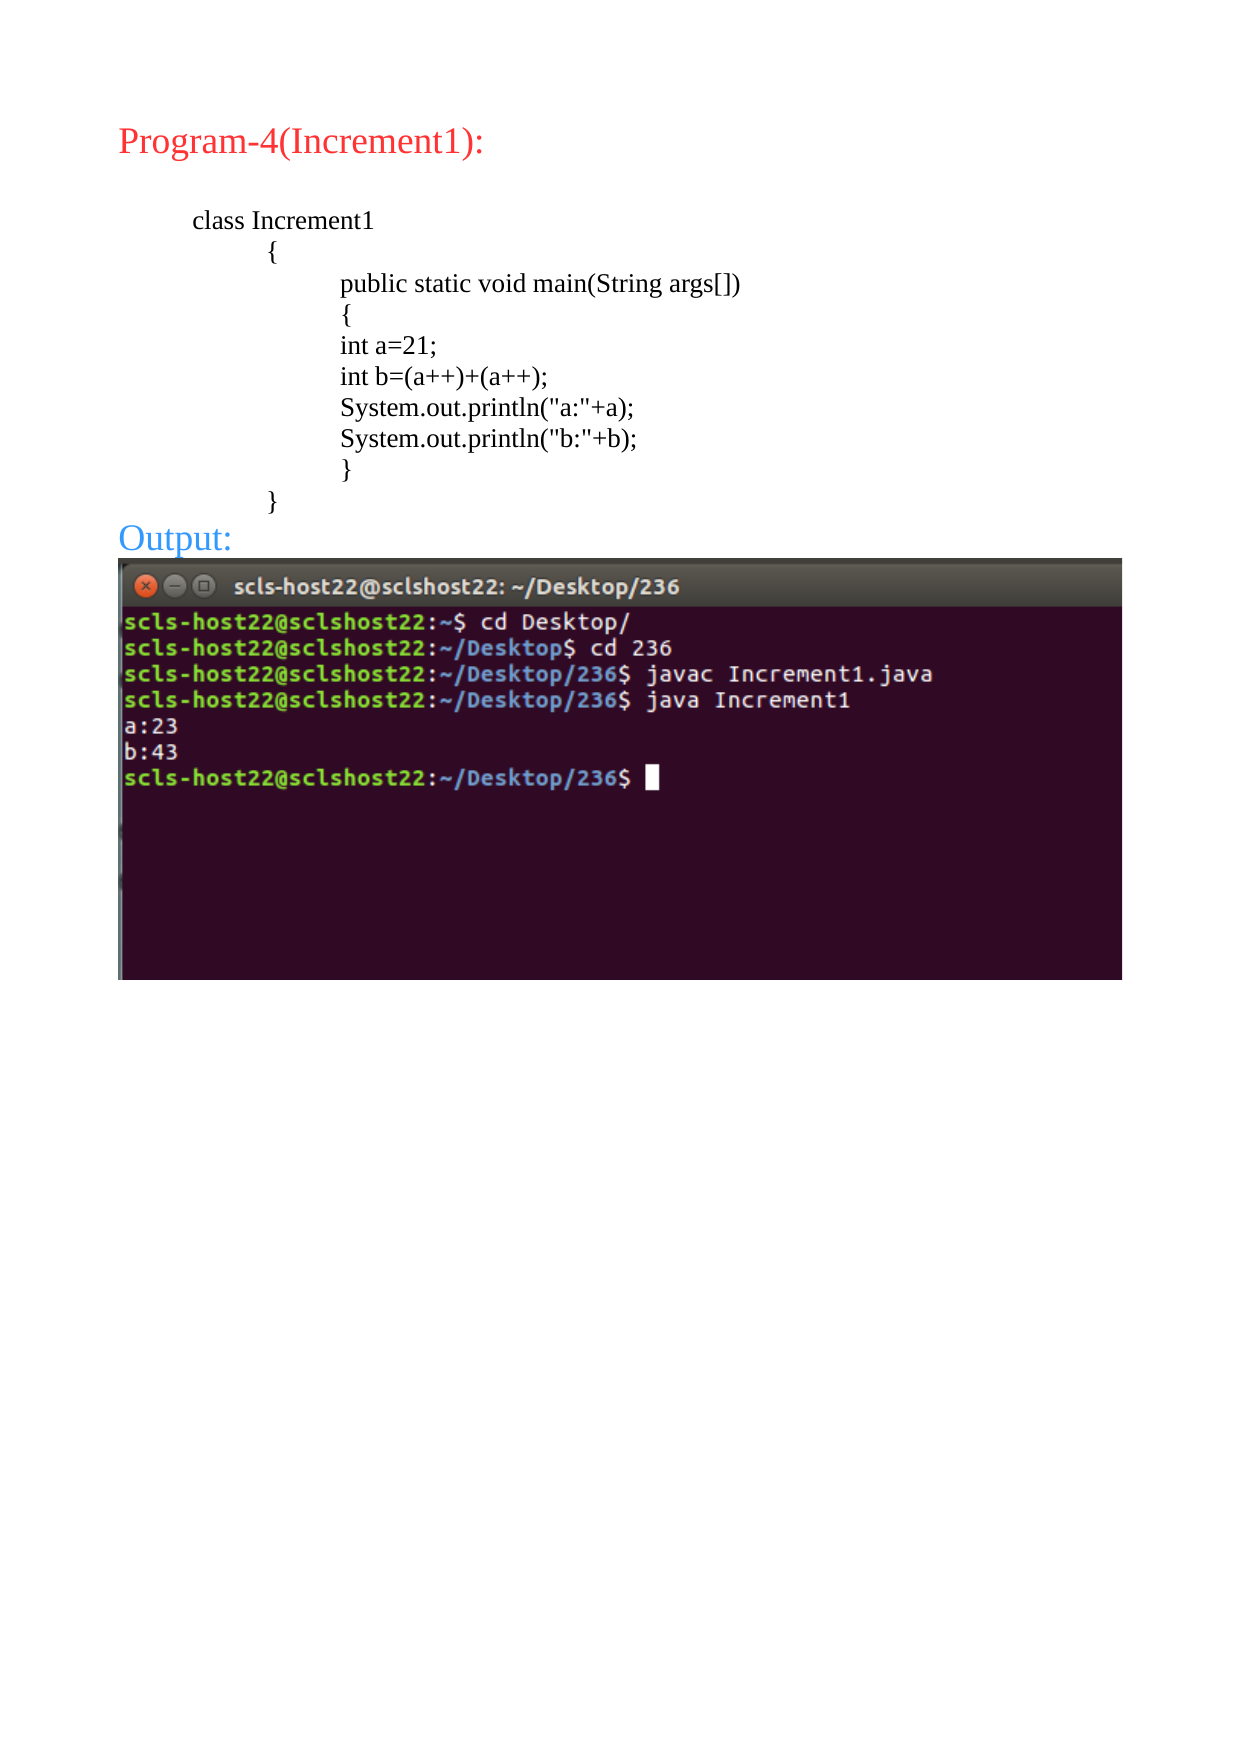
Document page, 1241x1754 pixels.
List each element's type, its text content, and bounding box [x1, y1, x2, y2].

text { [118, 236, 1122, 267]
text int a=21; [118, 329, 1122, 360]
text int b=(a++)+(a++); [118, 360, 1122, 391]
text public static void main(String args[]) [118, 267, 1122, 298]
text Output: [118, 516, 1122, 558]
text } [118, 485, 1122, 516]
text Program-4(Increment1): [118, 118, 1122, 161]
picture [118, 558, 1123, 980]
text System.out.println("a:"+a); [118, 391, 1122, 422]
text } [118, 453, 1122, 485]
text { [118, 298, 1122, 329]
text System.out.println("b:"+b); [118, 422, 1122, 453]
text class Increment1 [118, 204, 1122, 236]
